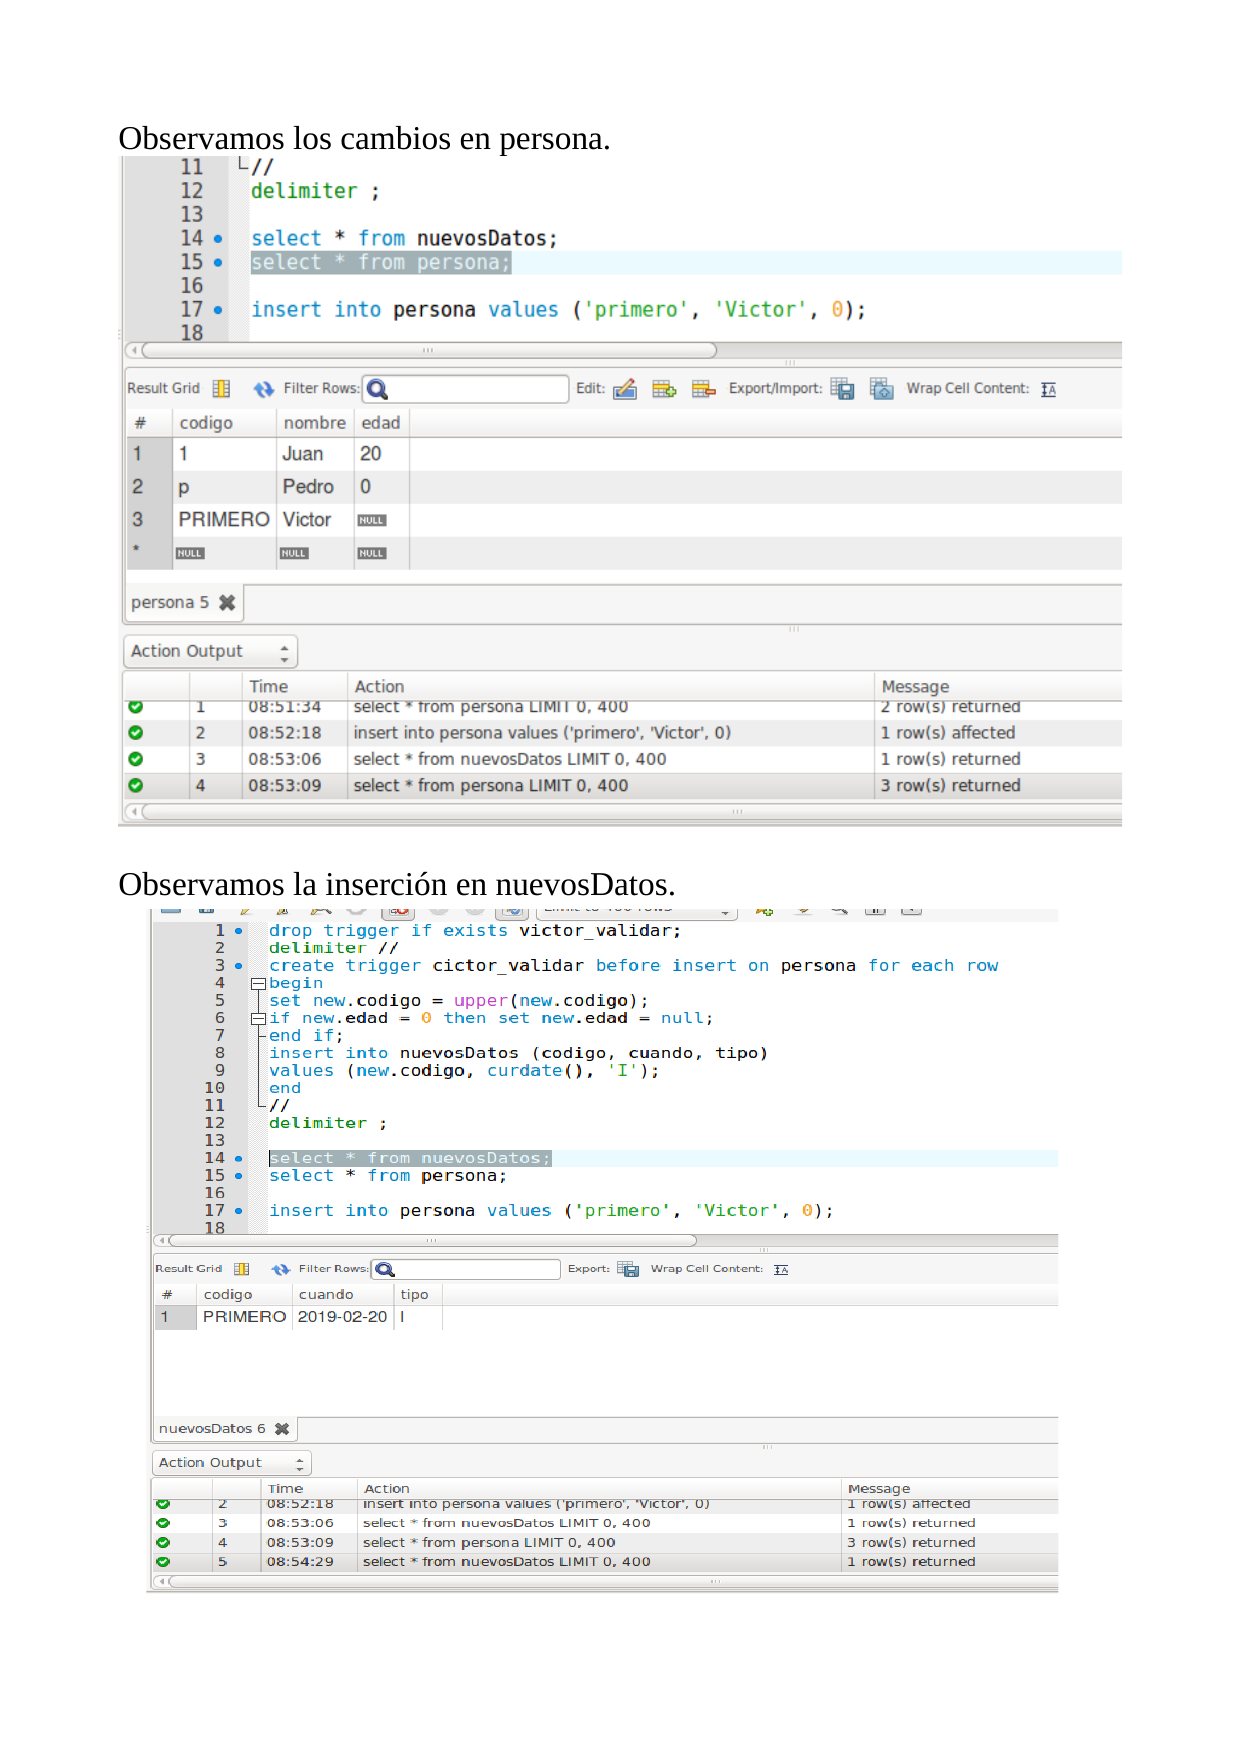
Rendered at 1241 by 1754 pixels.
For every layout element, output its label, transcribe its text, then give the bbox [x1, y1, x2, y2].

picture [146, 909, 1059, 1594]
text Observamos la inserción en nuevosDatos. [118, 864, 1122, 903]
text Observamos los cambios en persona. [118, 118, 1122, 156]
picture [118, 156, 1123, 827]
